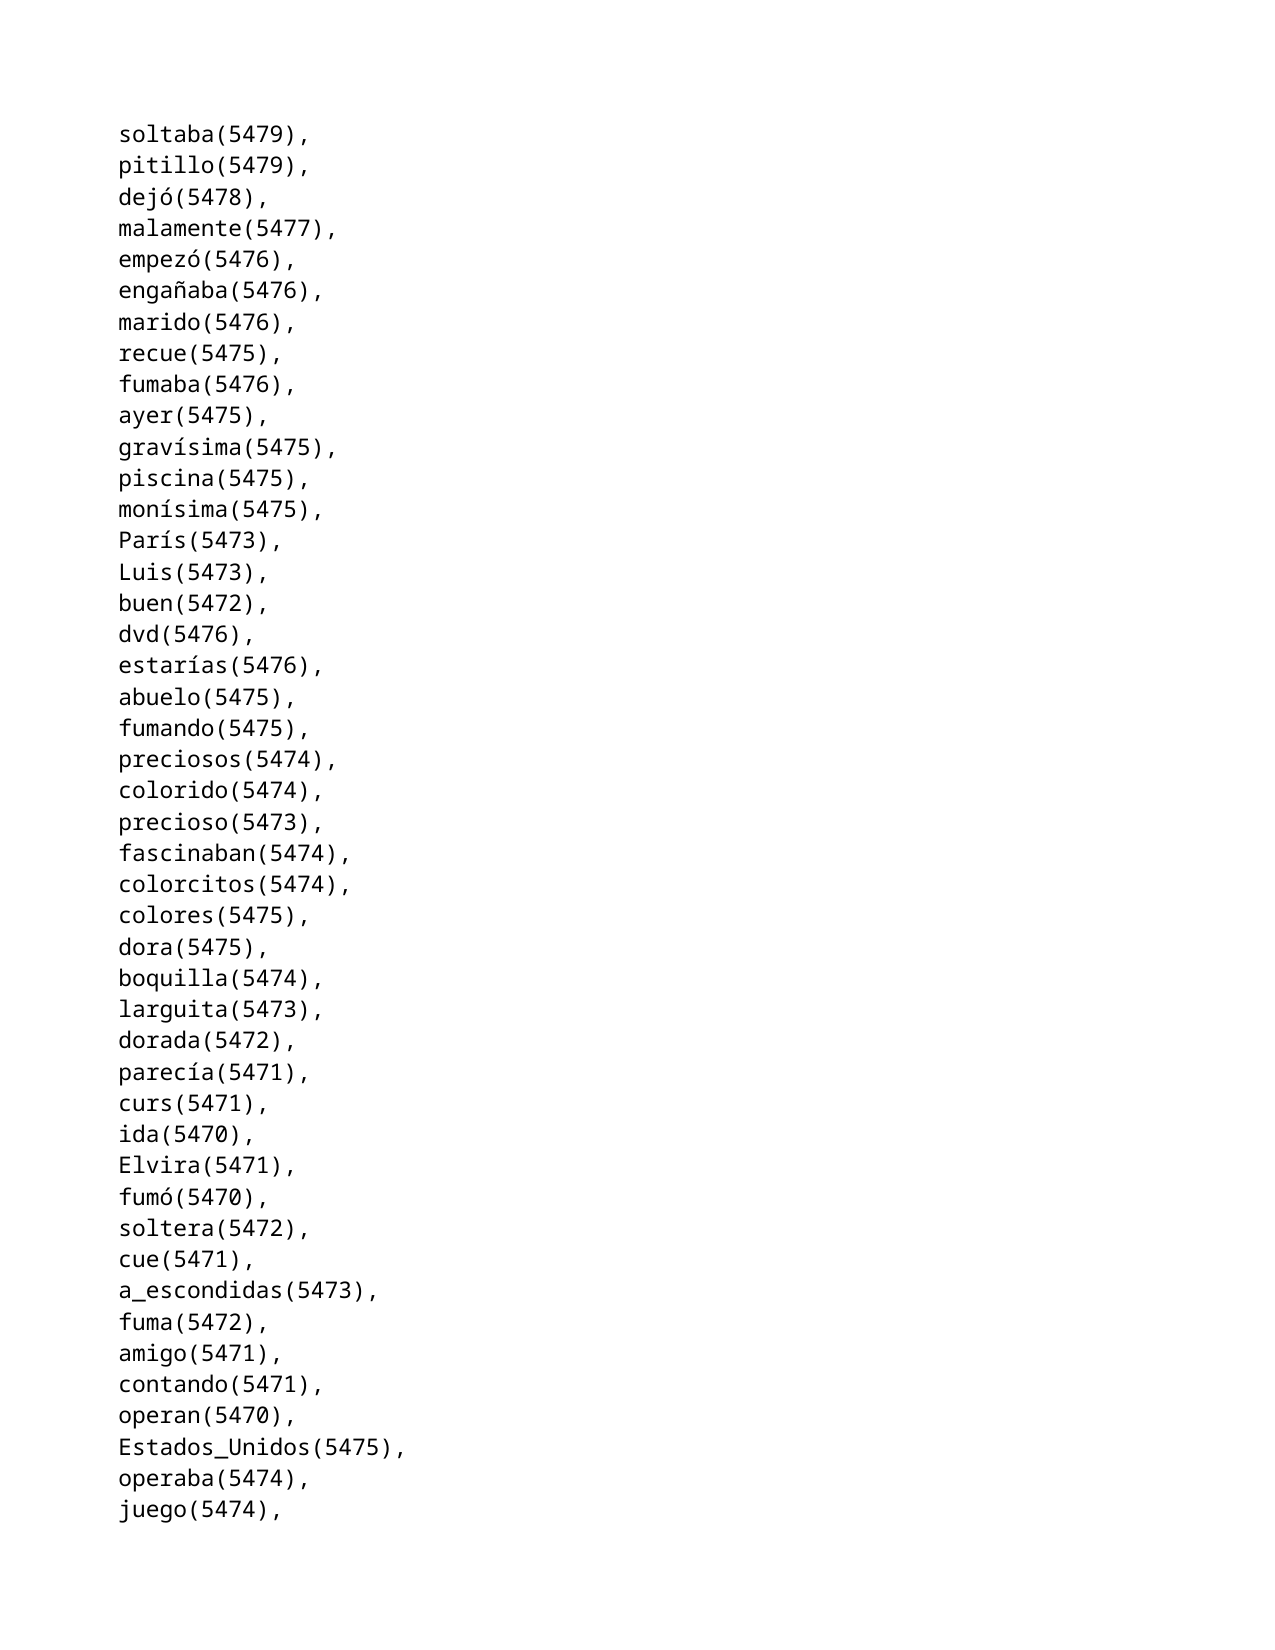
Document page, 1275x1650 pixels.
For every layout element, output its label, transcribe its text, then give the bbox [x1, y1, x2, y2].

text fumaba(5476), [118, 368, 1157, 399]
text fascinaban(5474), [118, 837, 1157, 868]
text París(5473), [118, 524, 1157, 556]
text ayer(5475), [118, 399, 1157, 431]
text precioso(5473), [118, 806, 1157, 837]
text parecía(5471), [118, 1056, 1157, 1087]
text engañaba(5476), [118, 274, 1157, 306]
text piscina(5475), [118, 462, 1157, 493]
text Estados_Unidos(5475), [118, 1431, 1157, 1462]
text fumando(5475), [118, 712, 1157, 743]
text dorada(5472), [118, 1024, 1157, 1056]
text buen(5472), [118, 587, 1157, 618]
text empezó(5476), [118, 243, 1157, 274]
text soltera(5472), [118, 1212, 1157, 1243]
text boquilla(5474), [118, 962, 1157, 993]
text abuelo(5475), [118, 681, 1157, 712]
text curs(5471), [118, 1087, 1157, 1118]
text larguita(5473), [118, 993, 1157, 1024]
text colores(5475), [118, 899, 1157, 931]
text estarías(5476), [118, 649, 1157, 681]
text gravísima(5475), [118, 431, 1157, 462]
text marido(5476), [118, 306, 1157, 337]
text colorcitos(5474), [118, 868, 1157, 899]
text pitillo(5479), [118, 149, 1157, 181]
text soltaba(5479), [118, 118, 1157, 149]
text preciosos(5474), [118, 743, 1157, 774]
text fuma(5472), [118, 1306, 1157, 1337]
text dvd(5476), [118, 618, 1157, 649]
text ida(5470), [118, 1118, 1157, 1149]
text malamente(5477), [118, 212, 1157, 243]
text colorido(5474), [118, 774, 1157, 806]
text fumó(5470), [118, 1181, 1157, 1212]
text cue(5471), [118, 1243, 1157, 1274]
text amigo(5471), [118, 1337, 1157, 1368]
text juego(5474), [118, 1493, 1157, 1524]
text recue(5475), [118, 337, 1157, 368]
text a_escondidas(5473), [118, 1274, 1157, 1306]
text dora(5475), [118, 931, 1157, 962]
text Elvira(5471), [118, 1149, 1157, 1181]
text dejó(5478), [118, 181, 1157, 212]
text monísima(5475), [118, 493, 1157, 524]
text operan(5470), [118, 1399, 1157, 1431]
text Luis(5473), [118, 556, 1157, 587]
text operaba(5474), [118, 1462, 1157, 1493]
text contando(5471), [118, 1368, 1157, 1399]
